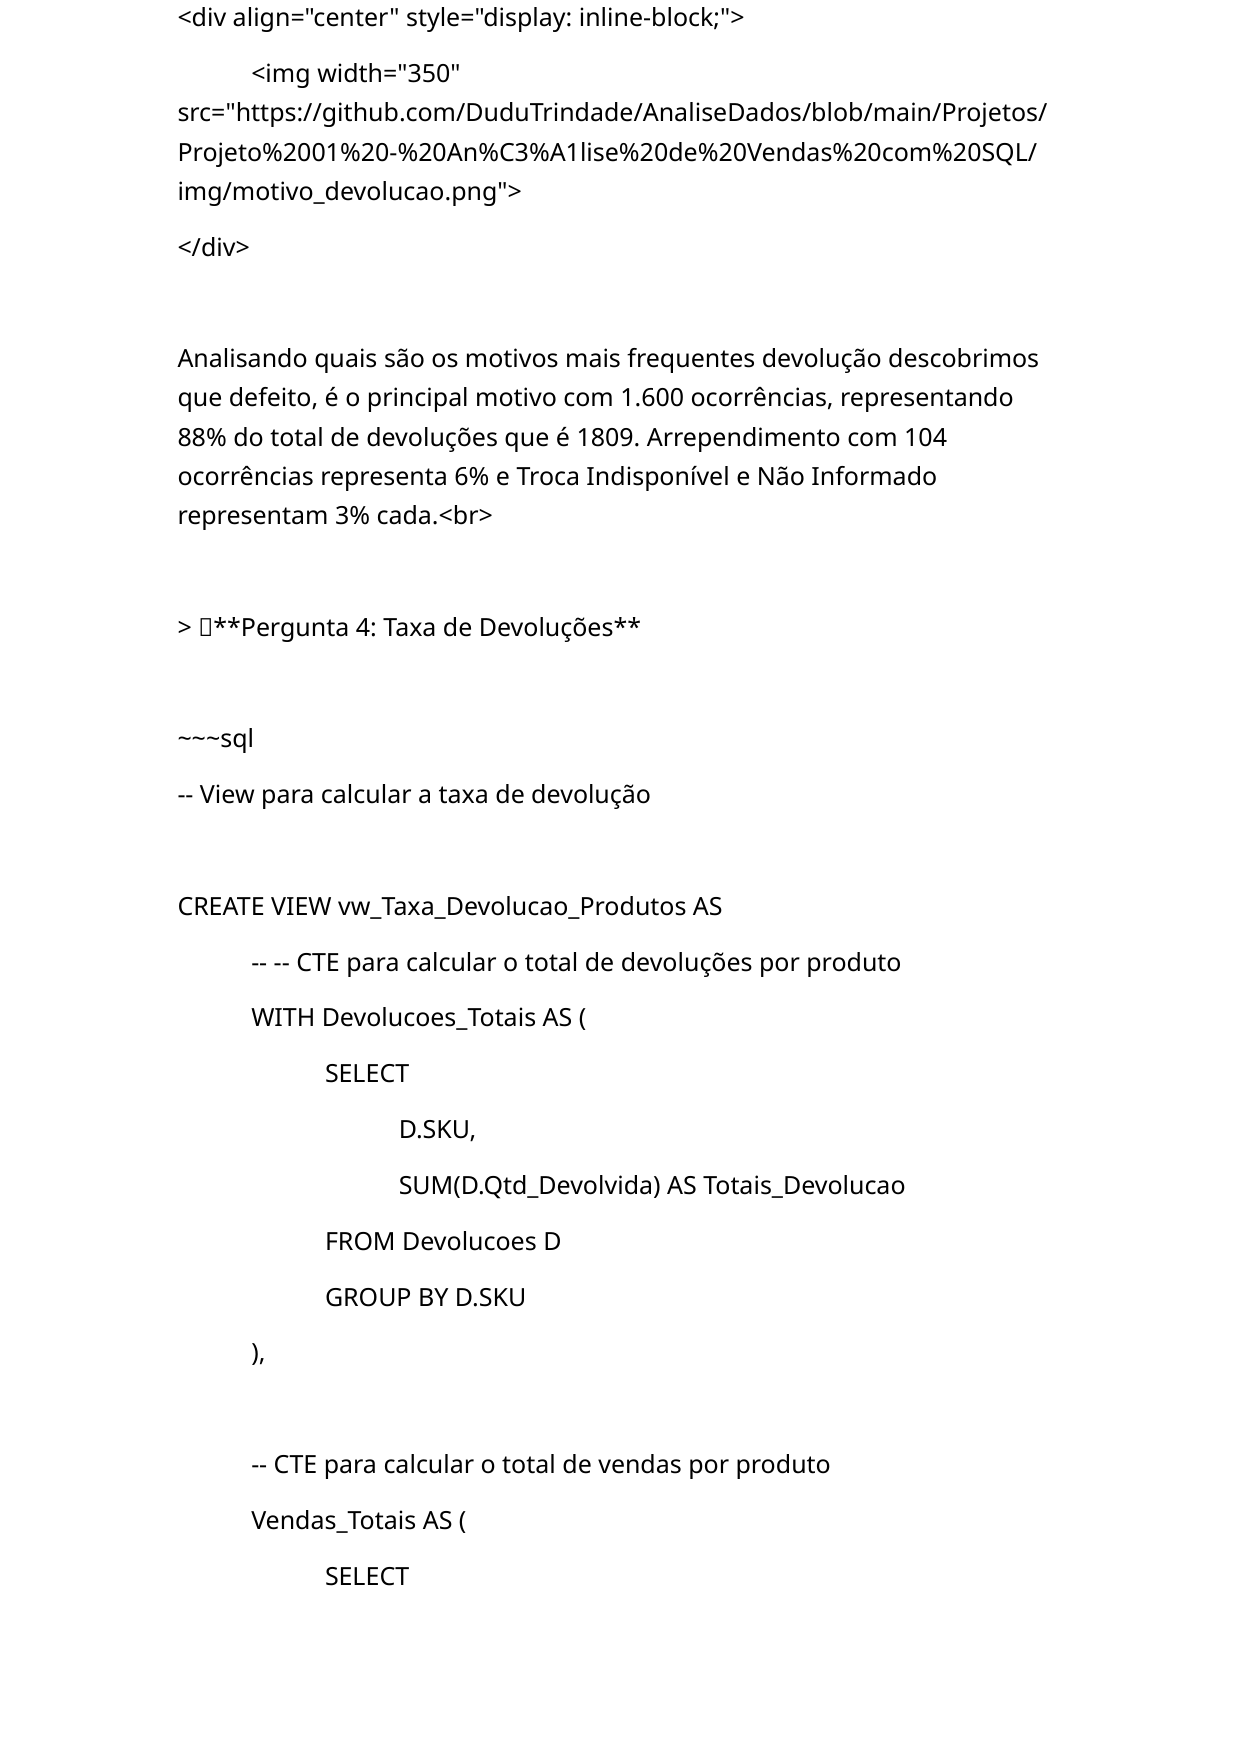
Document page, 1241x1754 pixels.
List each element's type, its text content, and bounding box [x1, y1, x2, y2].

text FROM Devolucoes D [177, 1223, 1063, 1257]
text -- CTE para calcular o total de vendas por produto [177, 1447, 1063, 1481]
text SELECT [177, 1558, 1063, 1592]
text <img width="350" src="https://github.com/DuduTrindade/AnaliseDados/blob/main/Projetos/Projeto%2001%20-%20An%C3%A1lise%20de%20Vendas%20com%20SQL/img/motivo_devolucao.png"> [177, 56, 1063, 207]
text </div> [177, 229, 1063, 263]
text SELECT [177, 1056, 1063, 1090]
text -- -- CTE para calcular o total de devoluções por produto [177, 944, 1063, 978]
text GROUP BY D.SKU [177, 1279, 1063, 1313]
text SUM(D.Qtd_Devolvida) AS Totais_Devolucao [177, 1167, 1063, 1202]
text Vendas_Totais AS ( [177, 1502, 1063, 1537]
text > 📝**Pergunta 4: Taxa de Devoluções** [177, 609, 1063, 643]
text Analisando quais são os motivos mais frequentes devolução descobrimos que defeito, é o principal motivo com 1.600 ocorrências, representando 88% do total de devoluções que é 1809. Arrependimento com 104 ocorrências representa 6% e Troca Indisponível e Não Informado representam 3% cada.<br> [177, 341, 1063, 532]
text D.SKU, [177, 1112, 1063, 1146]
text ~~~sql [177, 721, 1063, 755]
text ), [177, 1335, 1063, 1369]
text WITH Devolucoes_Totais AS ( [177, 1000, 1063, 1034]
text <div align="center" style="display: inline-block;"> [177, 0, 1063, 34]
text -- View para calcular a taxa de devolução [177, 777, 1063, 811]
text CREATE VIEW vw_Taxa_Devolucao_Produtos AS [177, 888, 1063, 922]
